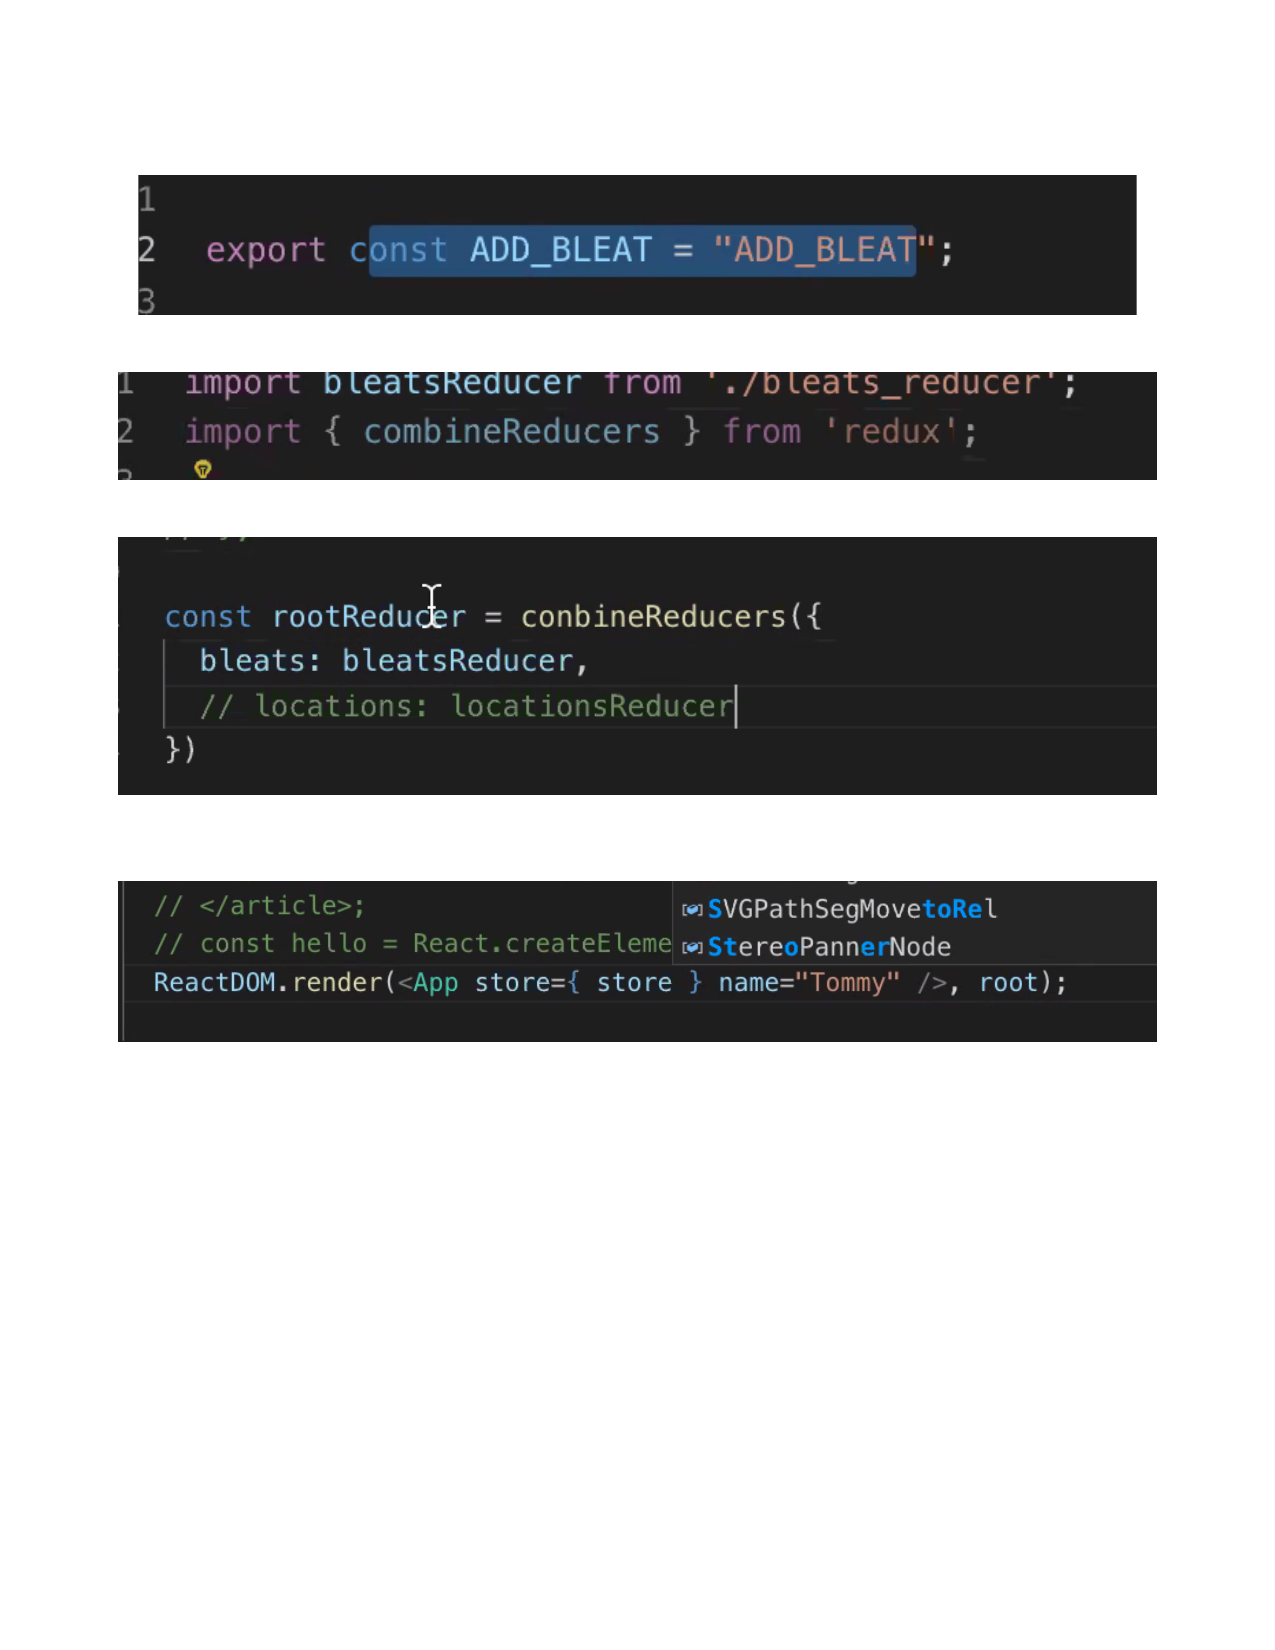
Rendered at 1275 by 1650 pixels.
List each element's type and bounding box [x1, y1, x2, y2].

picture [118, 537, 1157, 795]
picture [138, 175, 1137, 315]
picture [118, 372, 1157, 480]
picture [118, 881, 1157, 1042]
